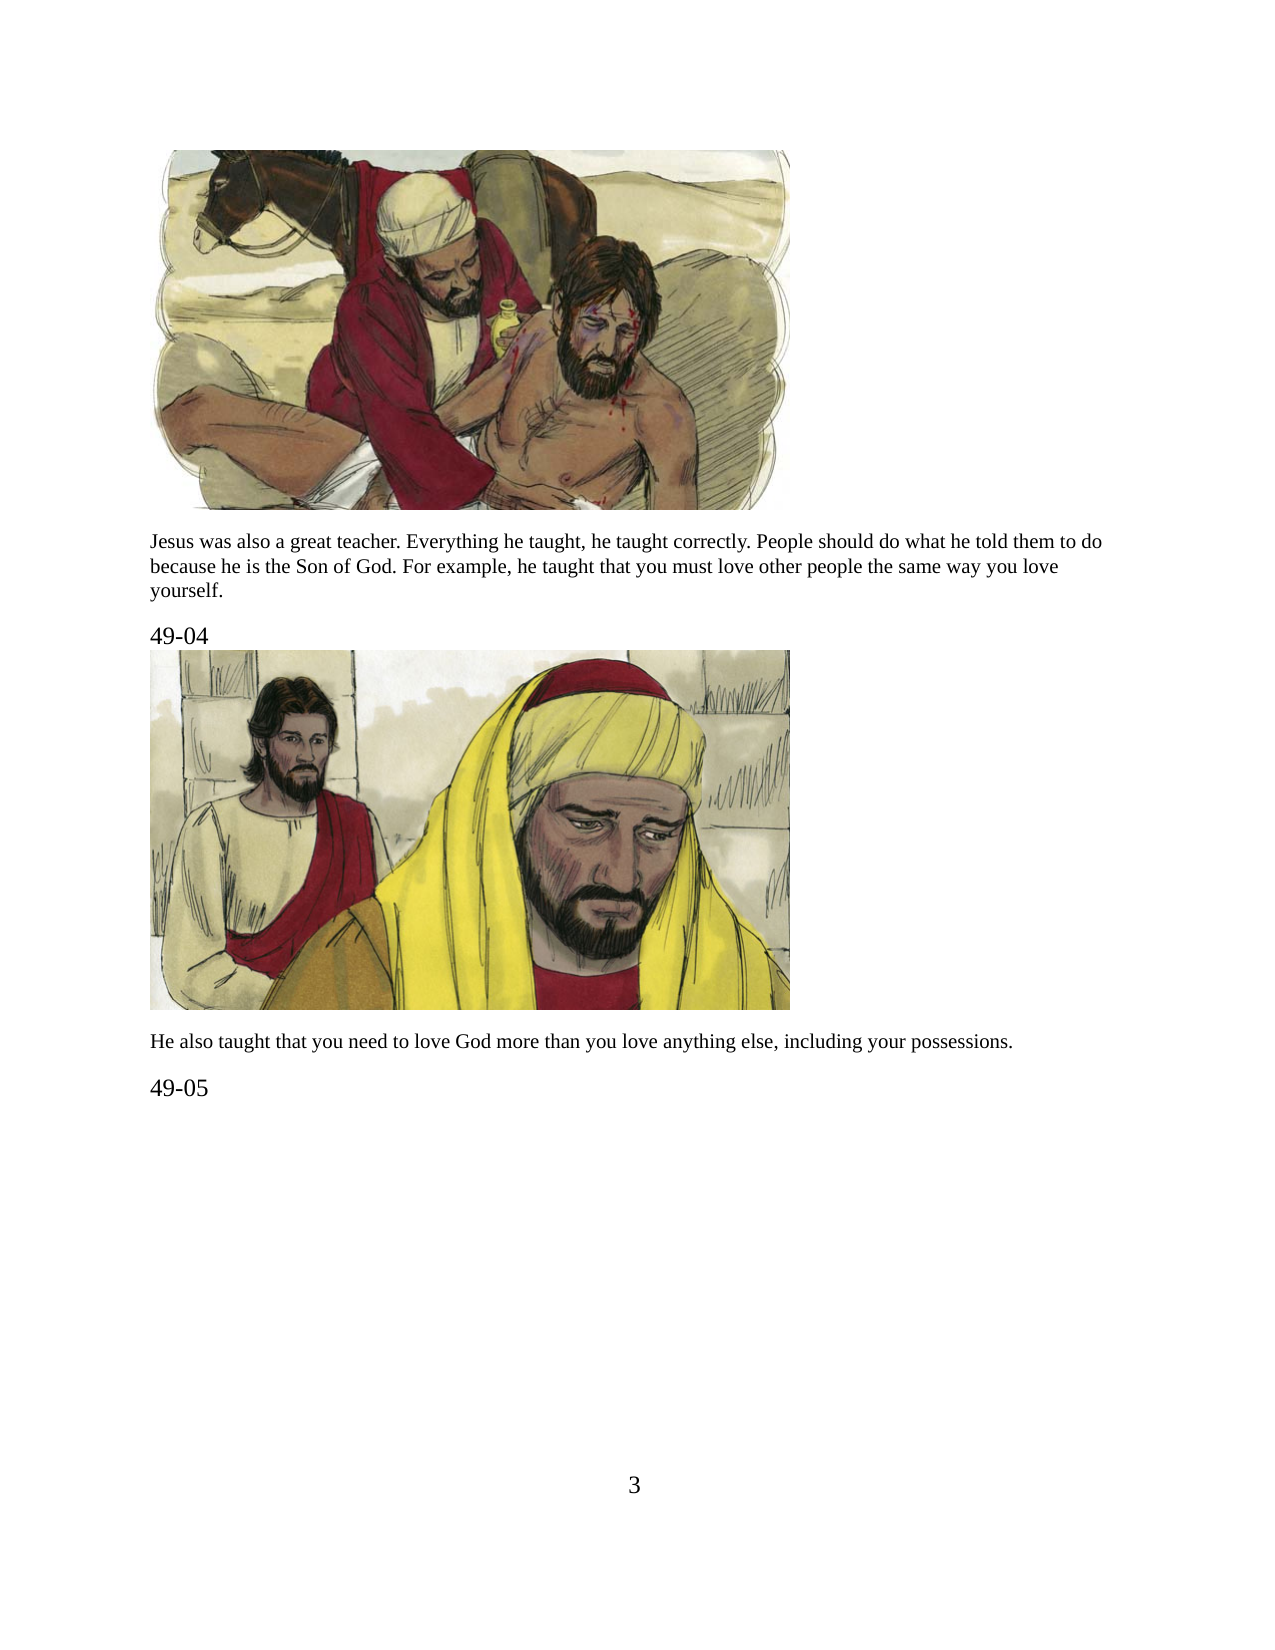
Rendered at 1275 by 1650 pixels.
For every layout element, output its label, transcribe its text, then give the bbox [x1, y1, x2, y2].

picture [150, 650, 790, 1010]
subtitle 49-05 [150, 1073, 1125, 1102]
subtitle 49-04 [150, 621, 1125, 650]
picture [150, 150, 790, 510]
text He also taught that you need to love God more than you love anything else, including your possessions. [150, 1029, 1125, 1053]
text Jesus was also a great teacher. Everything he taught, he taught correctly. People should do what he told them to do because he is the Son of God. For example, he taught that you must love other people the same way you love yourself. [150, 529, 1125, 602]
